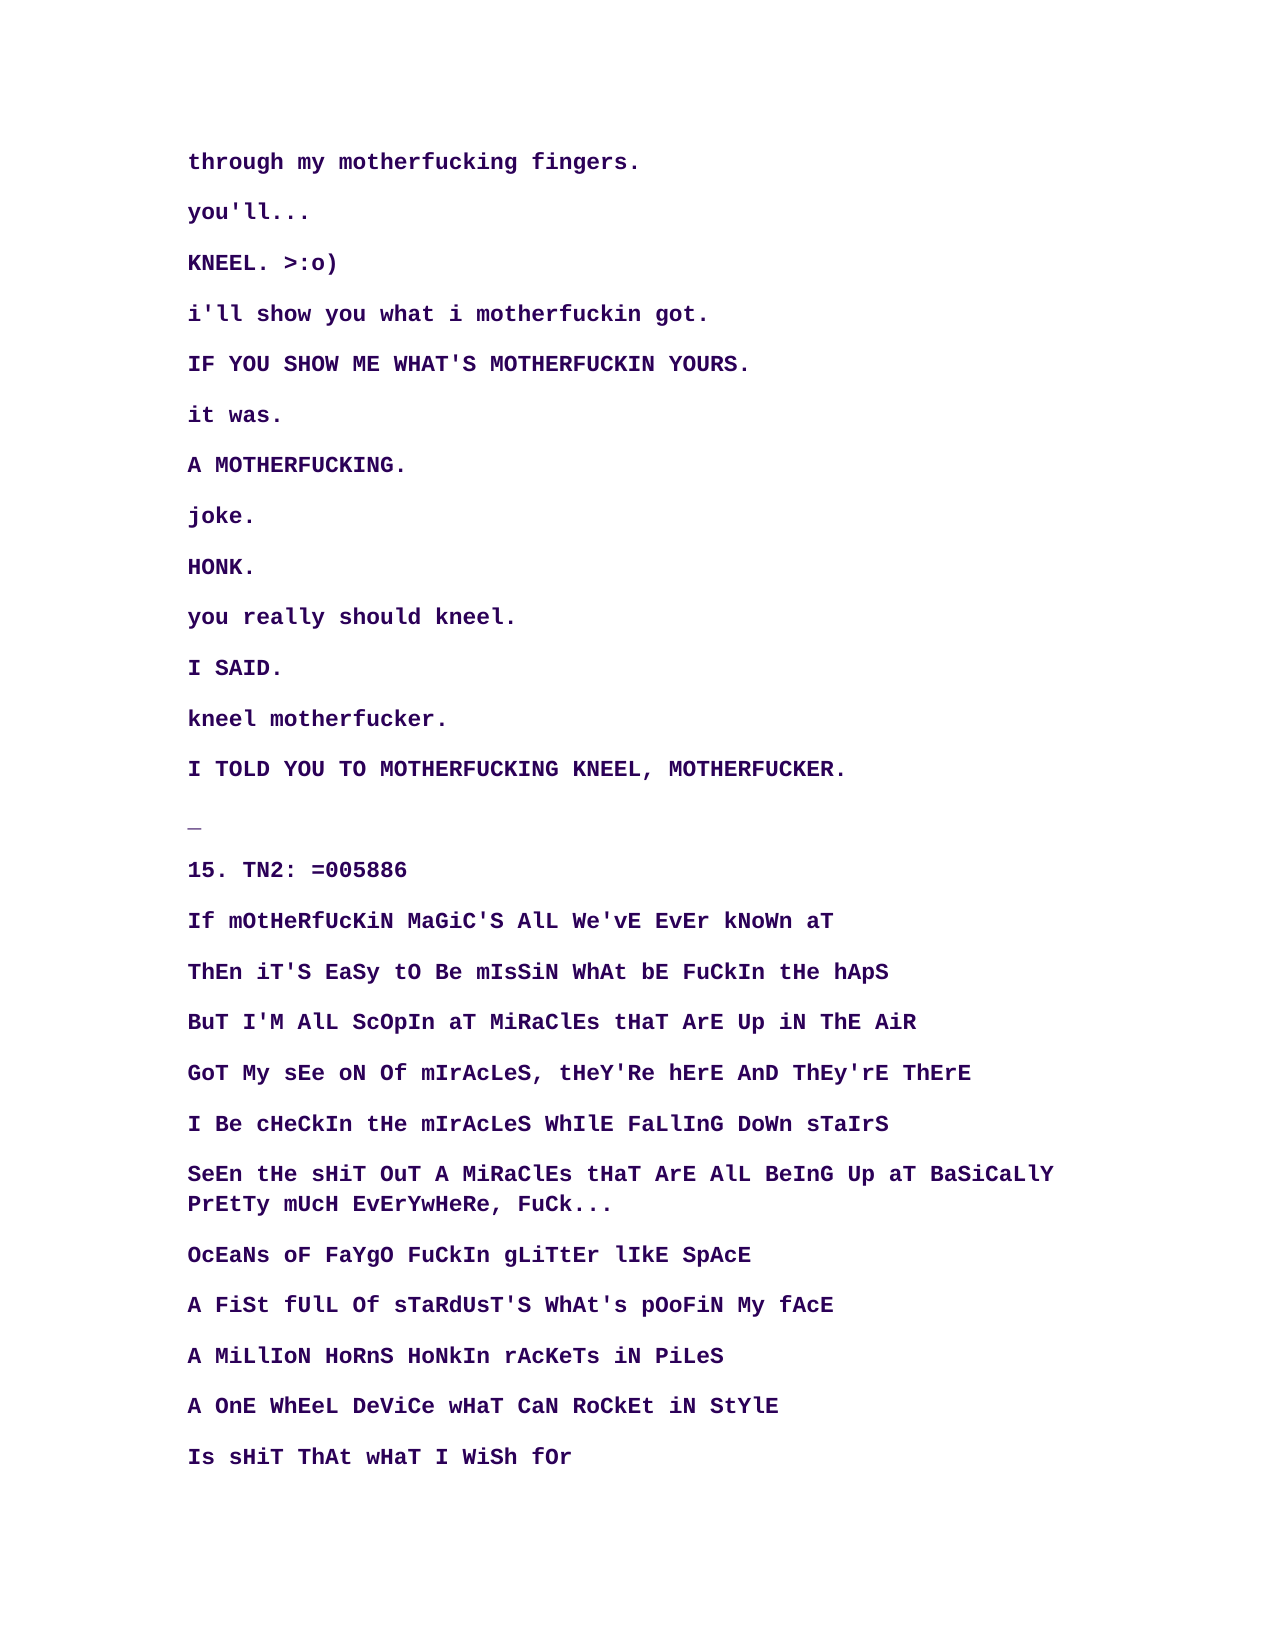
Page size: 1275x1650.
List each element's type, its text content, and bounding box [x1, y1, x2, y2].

text SeEn tHe sHiT OuT A MiRaClEs tHaT ArE AlL BeInG Up aT BaSiCaLlY PrEtTy mUcH EvErYwHeRe, FuCk... [187, 1162, 1087, 1218]
text _ [187, 808, 1087, 834]
text KNEEL. >:o) [187, 251, 1087, 277]
text i'll show you what i motherfuckin got. [187, 302, 1087, 328]
text through my motherfucking fingers. [187, 150, 1087, 176]
text you'll... [187, 201, 1087, 227]
text Is sHiT ThAt wHaT I WiSh fOr [187, 1445, 1087, 1471]
text GoT My sEe oN Of mIrAcLeS, tHeY'Re hErE AnD ThEy'rE ThErE [187, 1061, 1087, 1087]
text A MOTHERFUCKING. [187, 454, 1087, 480]
text joke. [187, 504, 1087, 530]
text IF YOU SHOW ME WHAT'S MOTHERFUCKIN YOURS. [187, 352, 1087, 378]
text I SAID. [187, 656, 1087, 682]
text 15. TN2: =005886 [187, 859, 1087, 885]
text I Be cHeCkIn tHe mIrAcLeS WhIlE FaLlInG DoWn sTaIrS [187, 1112, 1087, 1138]
text you really should kneel. [187, 606, 1087, 632]
text it was. [187, 403, 1087, 429]
text A OnE WhEeL DeViCe wHaT CaN RoCkEt iN StYlE [187, 1395, 1087, 1421]
text A MiLlIoN HoRnS HoNkIn rAcKeTs iN PiLeS [187, 1344, 1087, 1370]
text ThEn iT'S EaSy tO Be mIsSiN WhAt bE FuCkIn tHe hApS [187, 960, 1087, 986]
text I TOLD YOU TO MOTHERFUCKING KNEEL, MOTHERFUCKER. [187, 757, 1087, 783]
text HONK. [187, 555, 1087, 581]
text kneel motherfucker. [187, 707, 1087, 733]
text OcEaNs oF FaYgO FuCkIn gLiTtEr lIkE SpAcE [187, 1243, 1087, 1269]
text BuT I'M AlL ScOpIn aT MiRaClEs tHaT ArE Up iN ThE AiR [187, 1011, 1087, 1037]
text If mOtHeRfUcKiN MaGiC'S AlL We'vE EvEr kNoWn aT [187, 909, 1087, 935]
text A FiSt fUlL Of sTaRdUsT'S WhAt's pOoFiN My fAcE [187, 1293, 1087, 1319]
